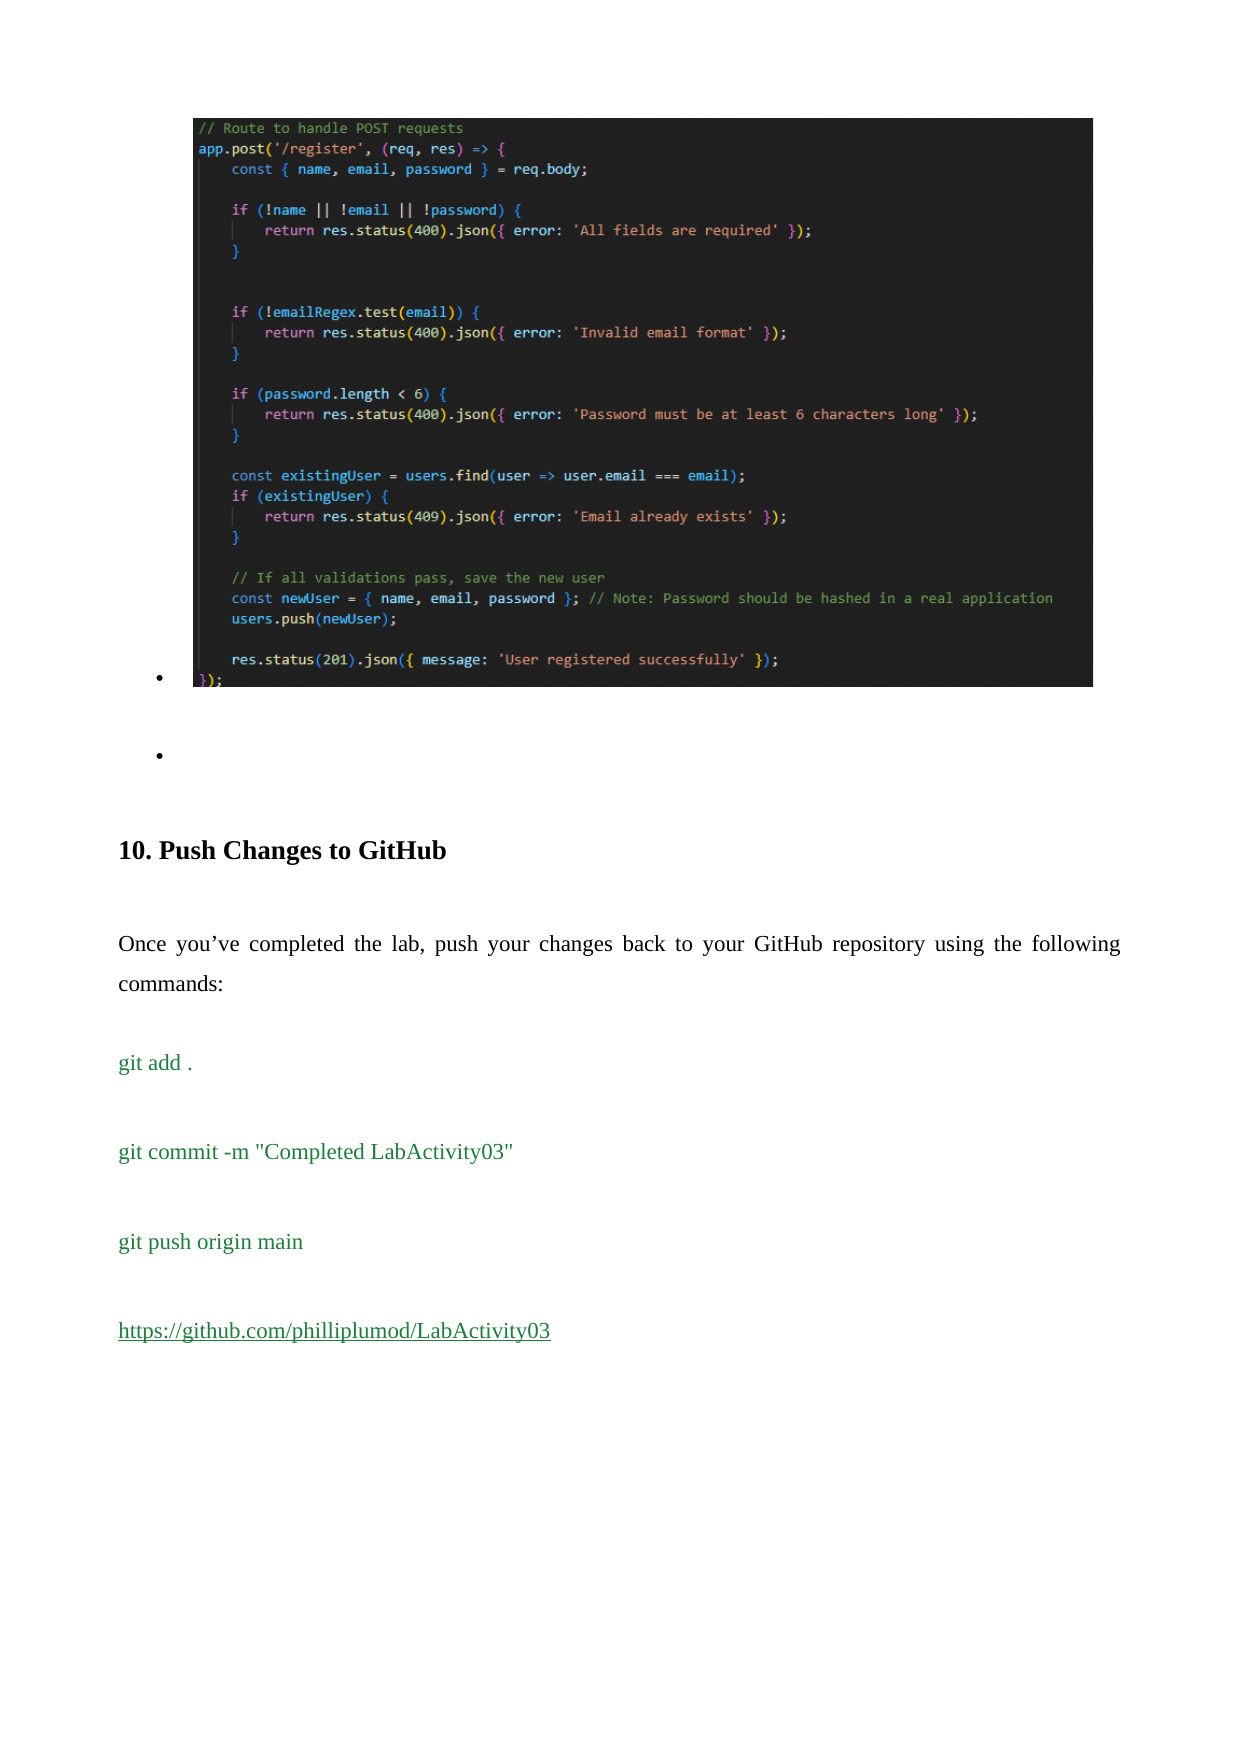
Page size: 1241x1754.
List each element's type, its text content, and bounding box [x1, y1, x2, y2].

text https://github.com/philliplumod/LabActivity03 [118, 1317, 1122, 1344]
text git commit -m "Completed LabActivity03" [118, 1138, 1122, 1165]
text Once you’ve completed the lab, push your changes back to your GitHub repository using the following commands: git add . [118, 930, 1122, 1075]
text git push origin main [118, 1228, 1122, 1254]
text 10. Push Changes to GitHub [118, 834, 1122, 865]
